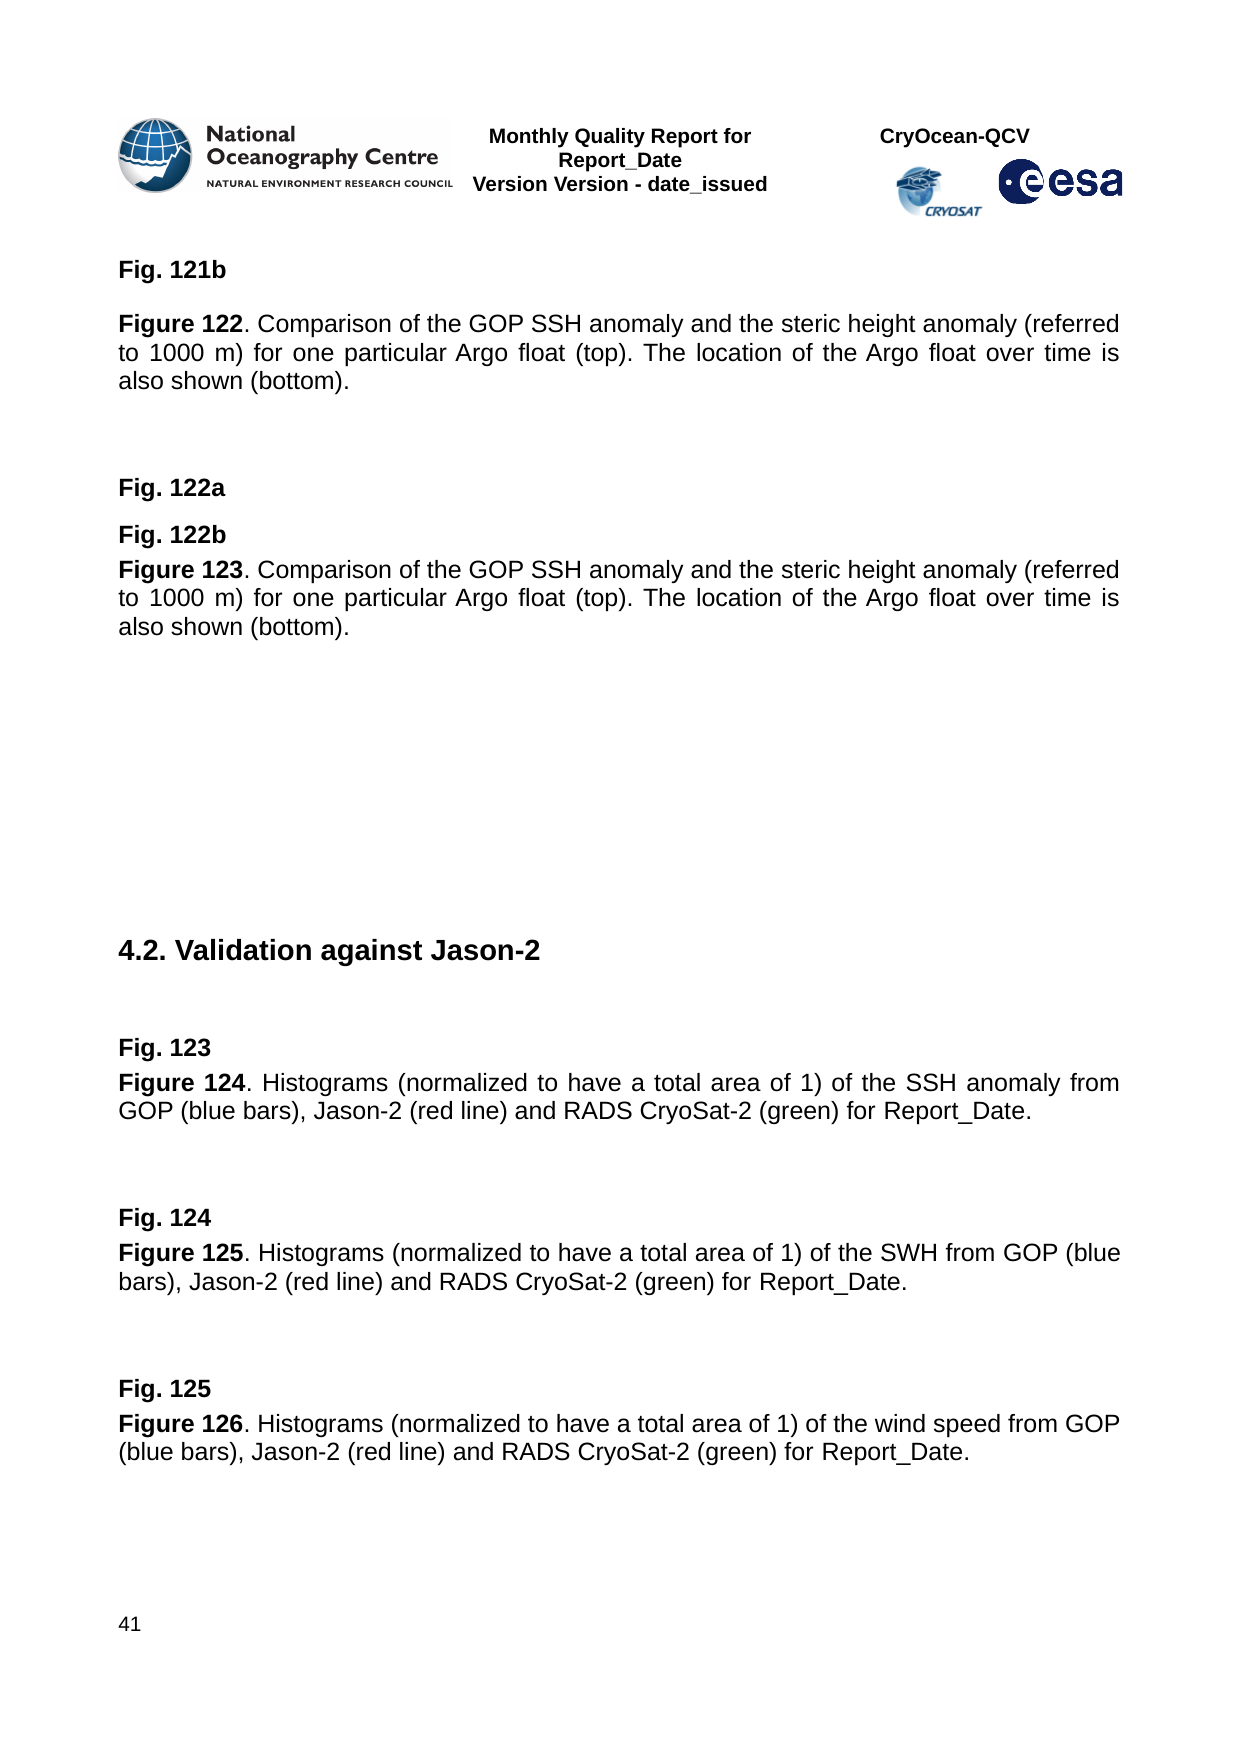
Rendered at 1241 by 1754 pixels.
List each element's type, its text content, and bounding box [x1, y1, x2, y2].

text Figure 124. Histograms (normalized to have a total area of 1) of the SSH anomaly from GOP (blue bars), Jason-2 (red line) and RADS CryoSat-2 (green) for Report_Date. [118, 1067, 1122, 1125]
text Fig. 125 [118, 1374, 1122, 1403]
text Fig. 123 [118, 1033, 1122, 1062]
text Figure 125. Histograms (normalized to have a total area of 1) of the SWH from GOP (blue bars), Jason-2 (red line) and RADS CryoSat-2 (green) for Report_Date. [118, 1238, 1122, 1296]
picture [876, 159, 1123, 224]
text Fig. 124 [118, 1203, 1122, 1232]
text Fig. 121b [118, 255, 1122, 284]
text 4.2. Validation against Jason-2 [118, 933, 1122, 967]
picture [118, 118, 453, 193]
text Figure 122. Comparison of the GOP SSH anomaly and the steric height anomaly (referred to 1000 m) for one particular Argo float (top). The location of the Argo float over time is also shown (bottom). [118, 309, 1122, 395]
text Figure 126. Histograms (normalized to have a total area of 1) of the wind speed from GOP (blue bars), Jason-2 (red line) and RADS CryoSat-2 (green) for Report_Date. [118, 1408, 1122, 1466]
text Fig. 122b [118, 520, 1122, 549]
text Figure 123. Comparison of the GOP SSH anomaly and the steric height anomaly (referred to 1000 m) for one particular Argo float (top). The location of the Argo float over time is also shown (bottom). [118, 554, 1122, 641]
text Fig. 122a [118, 473, 1122, 502]
